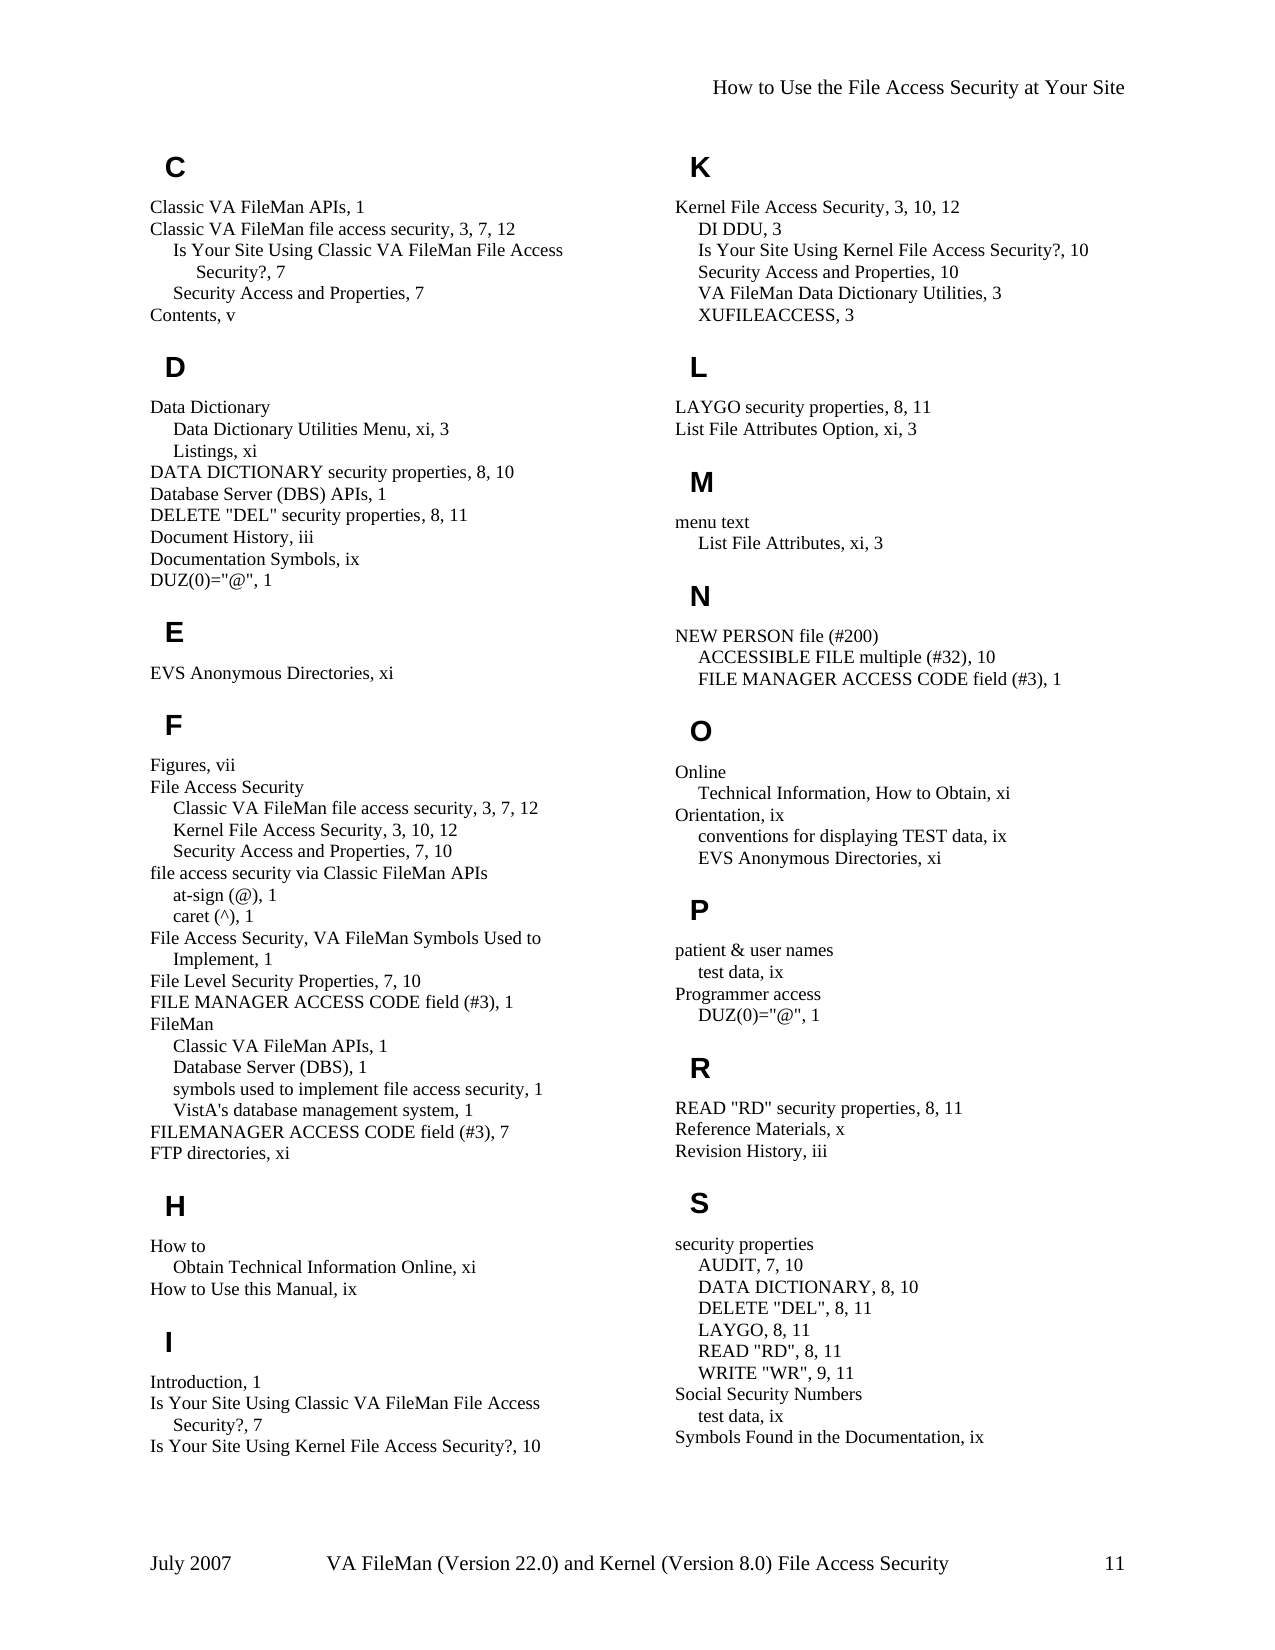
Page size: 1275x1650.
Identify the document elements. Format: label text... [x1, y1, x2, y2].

text Classic VA FileMan file access security, 3, 7, 12 [173, 797, 600, 819]
text FILE MANAGER ACCESS CODE field (#3), 1 [150, 991, 600, 1013]
text XUFILEACCESS, 3 [698, 304, 1125, 325]
text Data Dictionary Utilities Menu, xi, 3 [173, 418, 600, 439]
text patient & user names [675, 939, 1125, 961]
text File Level Security Properties, 7, 10 [150, 970, 600, 991]
text File Access Security, VA FileMan Symbols Used to Implement, 1 [150, 927, 600, 970]
text test data, ix [698, 1405, 1125, 1426]
text VistA's database management system, 1 [173, 1099, 600, 1121]
text VA FileMan Data Dictionary Utilities, 3 [698, 282, 1125, 304]
text Is Your Site Using Classic VA FileMan File Access Security?, 7 [173, 239, 600, 282]
text Technical Information, How to Obtain, xi [698, 782, 1125, 804]
text Introduction, 1 [150, 1371, 600, 1392]
text Reference Materials, x [675, 1118, 1125, 1140]
text DATA DICTIONARY security properties, 8, 10 [150, 461, 600, 483]
subtitle F [164, 708, 600, 742]
text Classic VA FileMan file access security, 3, 7, 12 [150, 218, 600, 239]
text How to [150, 1235, 600, 1256]
subtitle O [689, 714, 1125, 748]
text Security Access and Properties, 7 [173, 282, 600, 304]
text List File Attributes Option, xi, 3 [675, 418, 1125, 439]
subtitle P [689, 893, 1125, 927]
text Security Access and Properties, 7, 10 [173, 840, 600, 862]
text WRITE "WR", 9, 11 [698, 1362, 1125, 1383]
text Is Your Site Using Classic VA FileMan File Access Security?, 7 [150, 1392, 600, 1435]
text READ "RD" security properties, 8, 11 [675, 1097, 1125, 1118]
subtitle S [689, 1186, 1125, 1220]
text Is Your Site Using Kernel File Access Security?, 10 [150, 1435, 600, 1457]
text caret (^), 1 [173, 905, 600, 927]
subtitle L [689, 350, 1125, 384]
text LAYGO security properties, 8, 11 [675, 396, 1125, 418]
text Listings, xi [173, 439, 600, 461]
text FTP directories, xi [150, 1142, 600, 1164]
subtitle D [164, 350, 600, 384]
text security properties [675, 1232, 1125, 1254]
text DI DDU, 3 [698, 218, 1125, 239]
text List File Attributes, xi, 3 [698, 532, 1125, 554]
text Contents, v [150, 304, 600, 325]
text DUZ(0)="@", 1 [150, 569, 600, 591]
text How to Use this Manual, ix [150, 1278, 600, 1299]
text at-sign (@), 1 [173, 883, 600, 905]
text Kernel File Access Security, 3, 10, 12 [675, 196, 1125, 218]
text FILEMANAGER ACCESS CODE field (#3), 7 [150, 1121, 600, 1142]
text Security Access and Properties, 10 [698, 261, 1125, 282]
subtitle H [164, 1189, 600, 1222]
text Documentation Symbols, ix [150, 547, 600, 569]
text Figures, vii [150, 754, 600, 776]
text DUZ(0)="@", 1 [698, 1004, 1125, 1026]
text symbols used to implement file access security, 1 [173, 1078, 600, 1099]
text Orientation, ix [675, 804, 1125, 825]
text Programmer access [675, 982, 1125, 1004]
text Is Your Site Using Kernel File Access Security?, 10 [698, 239, 1125, 261]
text LAYGO, 8, 11 [698, 1319, 1125, 1340]
subtitle C [164, 150, 600, 183]
subtitle N [689, 579, 1125, 612]
text DELETE "DEL" security properties, 8, 11 [150, 504, 600, 526]
subtitle M [689, 464, 1125, 498]
text file access security via Classic FileMan APIs [150, 862, 600, 883]
text AUDIT, 7, 10 [698, 1254, 1125, 1276]
subtitle E [164, 616, 600, 649]
text Online [675, 761, 1125, 782]
text ACCESSIBLE FILE multiple (#32), 10 [698, 646, 1125, 668]
text Classic VA FileMan APIs, 1 [173, 1034, 600, 1056]
text NEW PERSON file (#200) [675, 625, 1125, 646]
text Revision History, iii [675, 1140, 1125, 1161]
text EVS Anonymous Directories, xi [150, 662, 600, 683]
text Obtain Technical Information Online, xi [173, 1256, 600, 1278]
text test data, ix [698, 961, 1125, 982]
text DATA DICTIONARY, 8, 10 [698, 1276, 1125, 1297]
text Database Server (DBS) APIs, 1 [150, 483, 600, 504]
text Document History, iii [150, 526, 600, 547]
text FileMan [150, 1013, 600, 1034]
text File Access Security [150, 776, 600, 797]
text Database Server (DBS), 1 [173, 1056, 600, 1078]
text Social Security Numbers [675, 1383, 1125, 1405]
text Data Dictionary [150, 396, 600, 418]
text Classic VA FileMan APIs, 1 [150, 196, 600, 218]
text menu text [675, 511, 1125, 532]
text READ "RD", 8, 11 [698, 1340, 1125, 1362]
text Kernel File Access Security, 3, 10, 12 [173, 819, 600, 840]
subtitle K [689, 150, 1125, 183]
text conventions for displaying TEST data, ix [698, 825, 1125, 847]
subtitle I [164, 1324, 600, 1358]
text Symbols Found in the Documentation, ix [675, 1426, 1125, 1448]
text EVS Anonymous Directories, xi [698, 847, 1125, 868]
subtitle R [689, 1051, 1125, 1084]
text FILE MANAGER ACCESS CODE field (#3), 1 [698, 668, 1125, 689]
text DELETE "DEL", 8, 11 [698, 1297, 1125, 1319]
